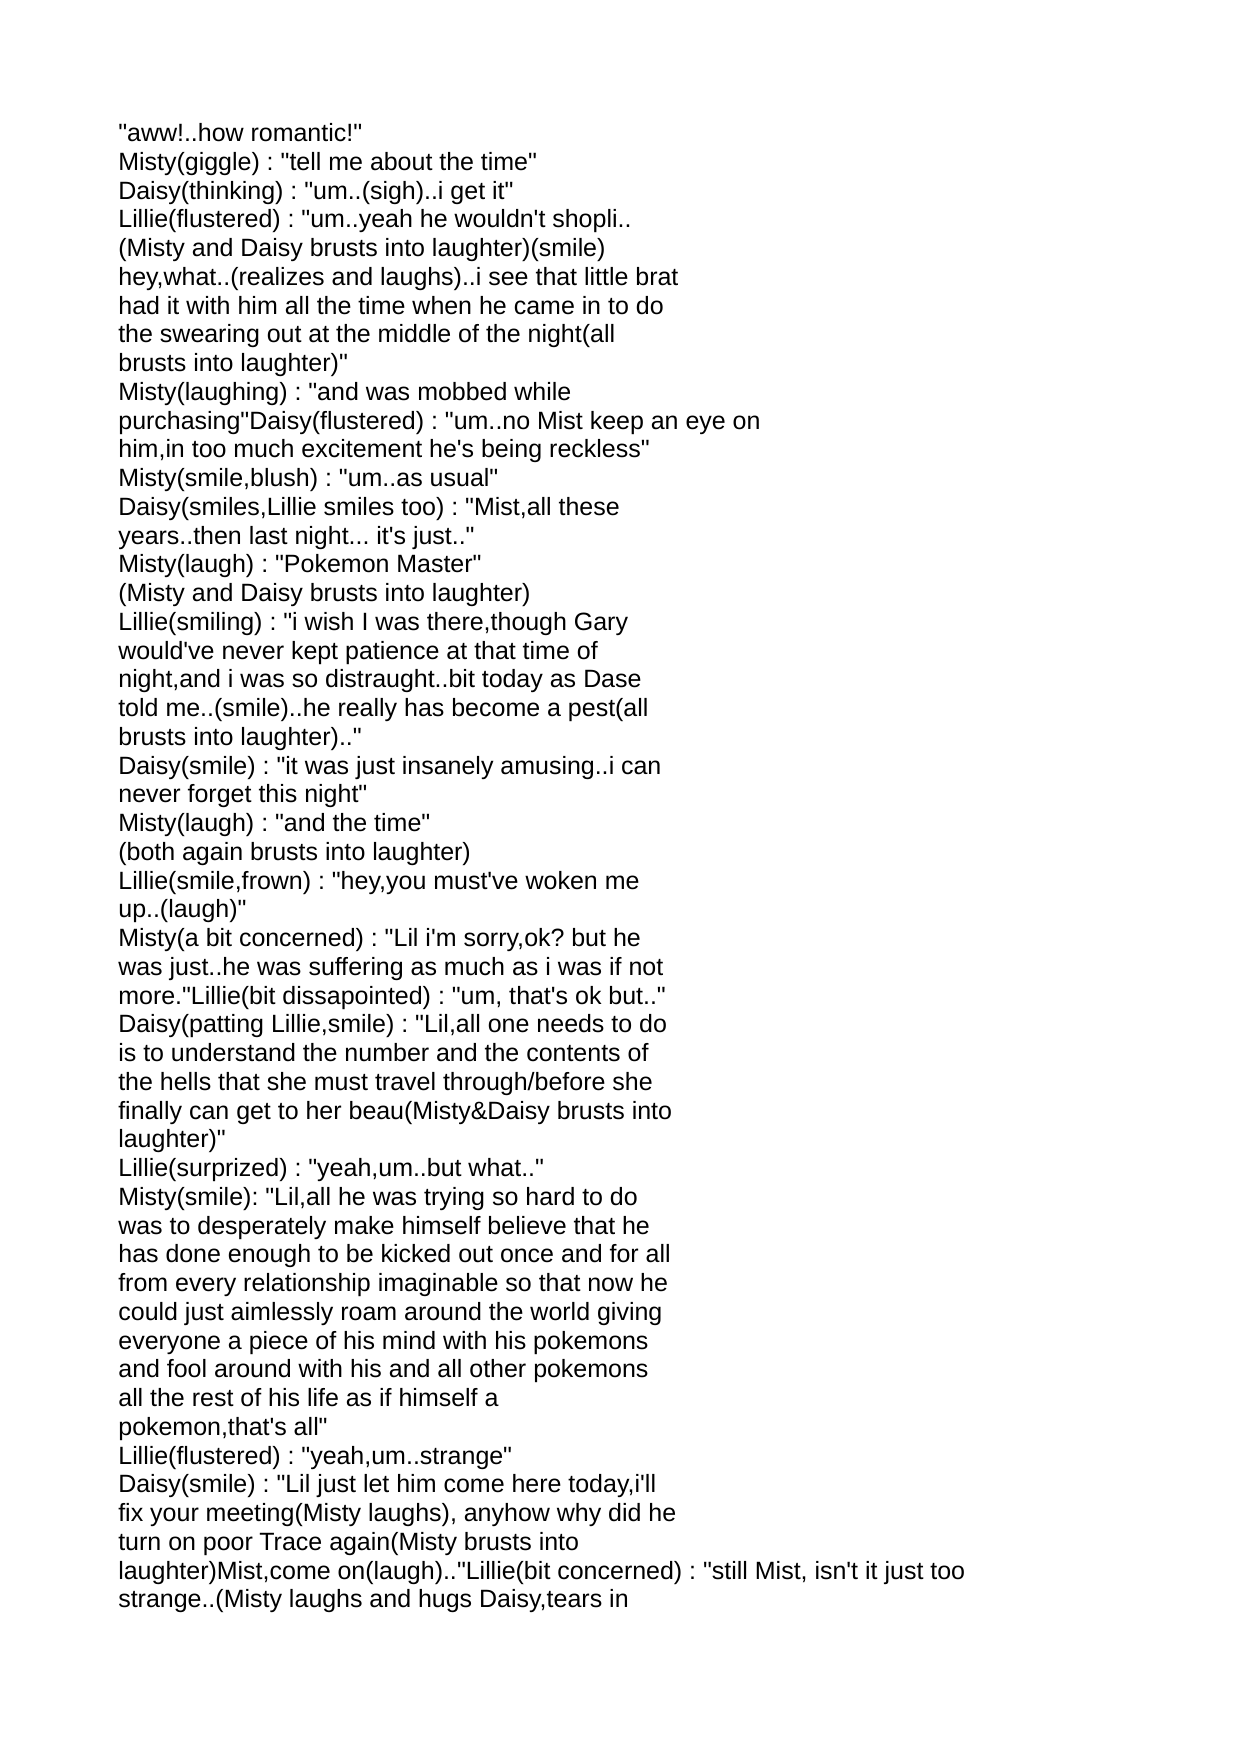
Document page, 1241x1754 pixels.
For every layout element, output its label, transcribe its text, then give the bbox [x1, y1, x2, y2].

text Daisy(smiles,Lillie smiles too) : "Mist,all these [118, 492, 1122, 521]
text was to desperately make himself believe that he [118, 1211, 1122, 1239]
text told me..(smile)..he really has become a pest(all [118, 693, 1122, 722]
text Misty(a bit concerned) : "Lil i'm sorry,ok? but he [118, 923, 1122, 952]
text Misty(giggle) : "tell me about the time" [118, 147, 1122, 176]
text everyone a piece of his mind with his pokemons [118, 1326, 1122, 1354]
text up..(laugh)" [118, 894, 1122, 923]
text Lillie(smile,frown) : "hey,you must've woken me [118, 866, 1122, 894]
text Daisy(smile) : "it was just insanely amusing..i can [118, 751, 1122, 779]
text night,and i was so distraught..bit today as Dase [118, 664, 1122, 693]
text fix your meeting(Misty laughs), anyhow why did he [118, 1498, 1122, 1527]
text finally can get to her beau(Misty&Daisy brusts into [118, 1096, 1122, 1124]
text Daisy(smile) : "Lil just let him come here today,i'll [118, 1469, 1122, 1498]
text Lillie(surprized) : "yeah,um..but what.." [118, 1153, 1122, 1182]
text Misty(smile): "Lil,all he was trying so hard to do [118, 1182, 1122, 1211]
text Lillie(smiling) : "i wish I was there,though Gary [118, 607, 1122, 636]
text and fool around with his and all other pokemons [118, 1354, 1122, 1383]
text laughter)Mist,come on(laugh).."Lillie(bit concerned) : "still Mist, isn't it just too [118, 1556, 1122, 1584]
text more."Lillie(bit dissapointed) : "um, that's ok but.." [118, 981, 1122, 1009]
text had it with him all the time when he came in to do [118, 291, 1122, 319]
text years..then last night... it's just.." [118, 521, 1122, 549]
text "aww!..how romantic!" [118, 118, 1122, 147]
text would've never kept patience at that time of [118, 636, 1122, 664]
text (Misty and Daisy brusts into laughter)(smile) [118, 233, 1122, 262]
text all the rest of his life as if himself a [118, 1383, 1122, 1412]
text Lillie(flustered) : "um..yeah he wouldn't shopli.. [118, 204, 1122, 233]
text hey,what..(realizes and laughs)..i see that little brat [118, 262, 1122, 291]
text Lillie(flustered) : "yeah,um..strange" [118, 1441, 1122, 1469]
text is to understand the number and the contents of [118, 1038, 1122, 1067]
text the hells that she must travel through/before she [118, 1067, 1122, 1096]
text pokemon,that's all" [118, 1412, 1122, 1441]
text has done enough to be kicked out once and for all [118, 1239, 1122, 1268]
text him,in too much excitement he's being reckless" [118, 434, 1122, 463]
text Misty(smile,blush) : "um..as usual" [118, 463, 1122, 492]
text was just..he was suffering as much as i was if not [118, 952, 1122, 981]
text Misty(laughing) : "and was mobbed while [118, 377, 1122, 406]
text (both again brusts into laughter) [118, 837, 1122, 866]
text Misty(laugh) : "Pokemon Master" [118, 549, 1122, 578]
text from every relationship imaginable so that now he [118, 1268, 1122, 1297]
text brusts into laughter)" [118, 348, 1122, 377]
text strange..(Misty laughs and hugs Daisy,tears in [118, 1584, 1122, 1613]
text could just aimlessly roam around the world giving [118, 1297, 1122, 1326]
text Daisy(patting Lillie,smile) : "Lil,all one needs to do [118, 1009, 1122, 1038]
text (Misty and Daisy brusts into laughter) [118, 578, 1122, 607]
text Daisy(thinking) : "um..(sigh)..i get it" [118, 176, 1122, 204]
text brusts into laughter).." [118, 722, 1122, 751]
text the swearing out at the middle of the night(all [118, 319, 1122, 348]
text Misty(laugh) : "and the time" [118, 808, 1122, 837]
text laughter)" [118, 1124, 1122, 1153]
text purchasing"Daisy(flustered) : "um..no Mist keep an eye on [118, 406, 1122, 434]
text never forget this night" [118, 779, 1122, 808]
text turn on poor Trace again(Misty brusts into [118, 1527, 1122, 1556]
